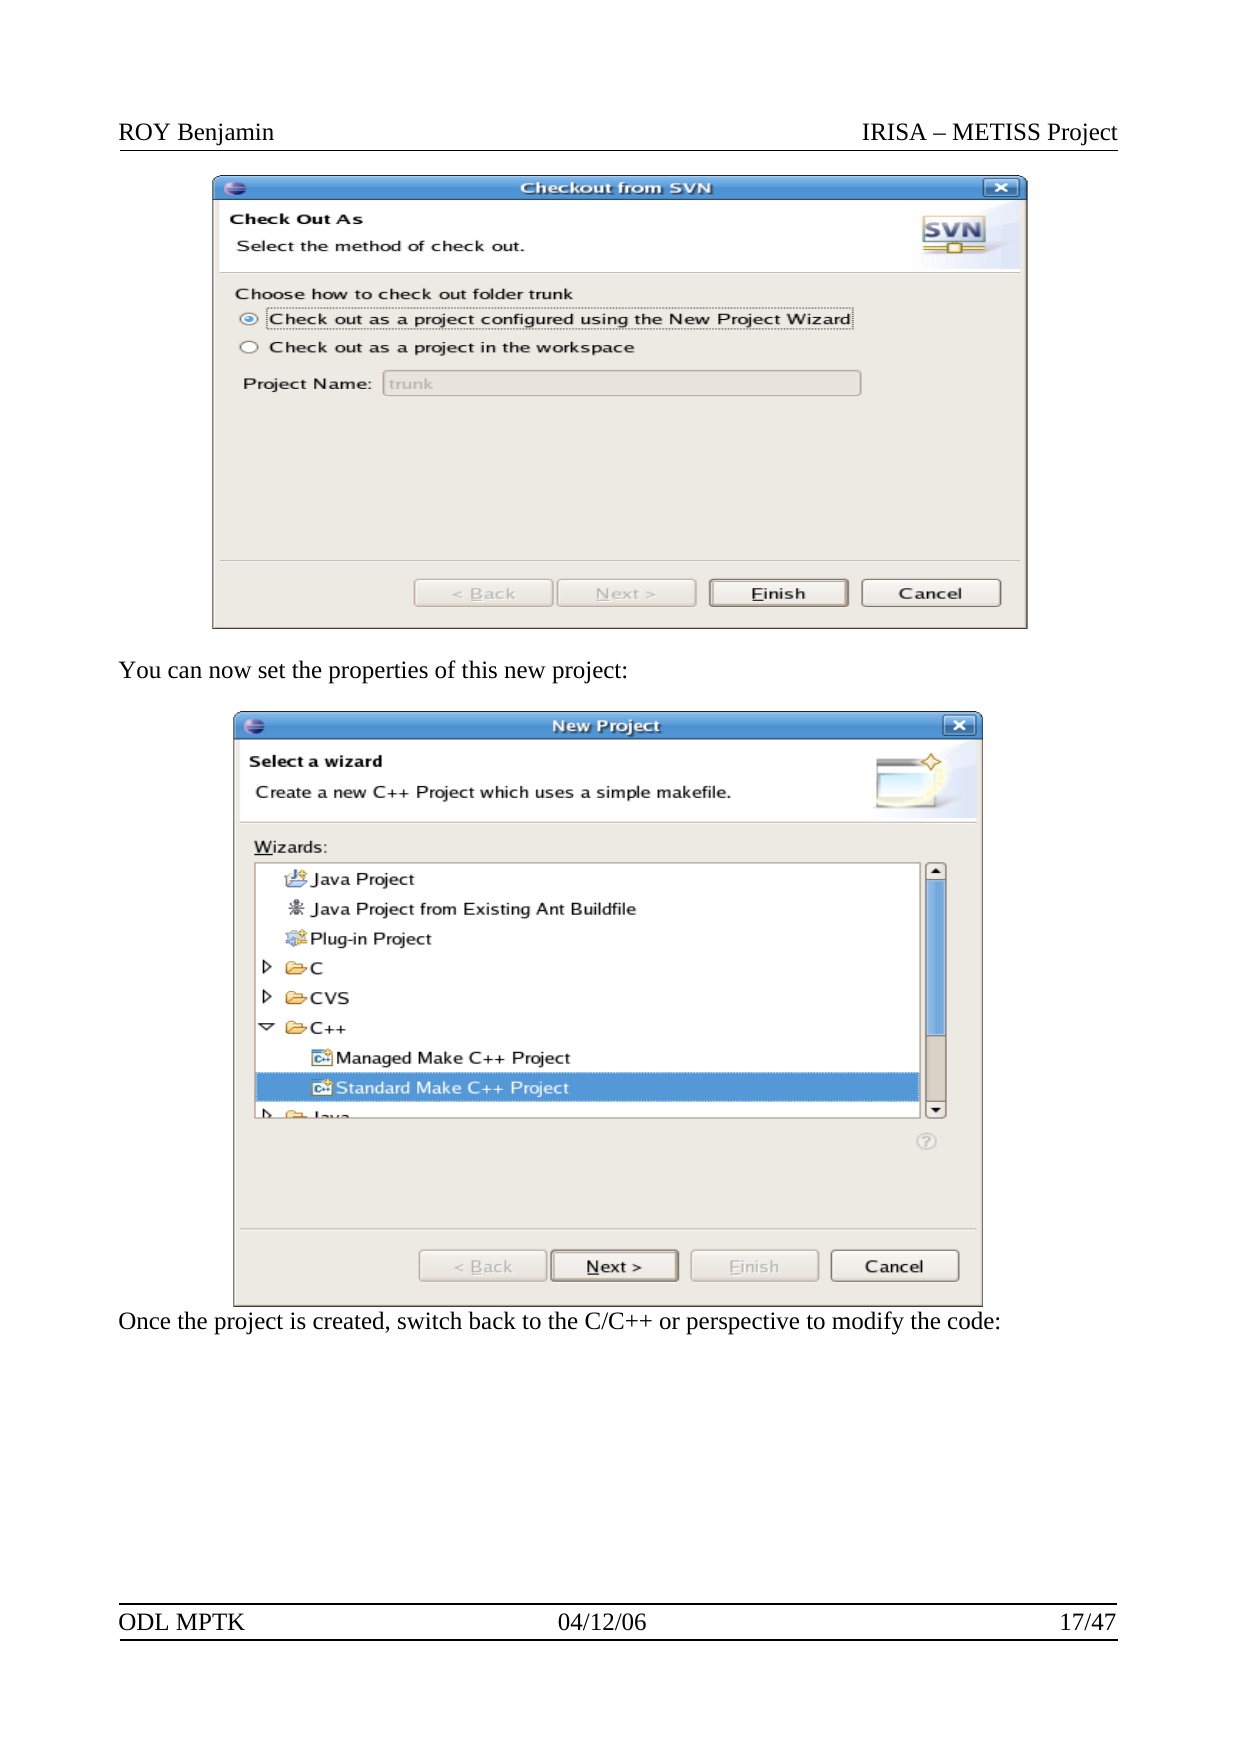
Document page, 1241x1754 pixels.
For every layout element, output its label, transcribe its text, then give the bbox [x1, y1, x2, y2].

picture [233, 711, 983, 1307]
text Once the project is created, switch back to the C/C++ or perspective to modify the code: [118, 1131, 1122, 1335]
picture [212, 175, 1028, 629]
text You can now set the properties of this new project: [118, 656, 1122, 683]
